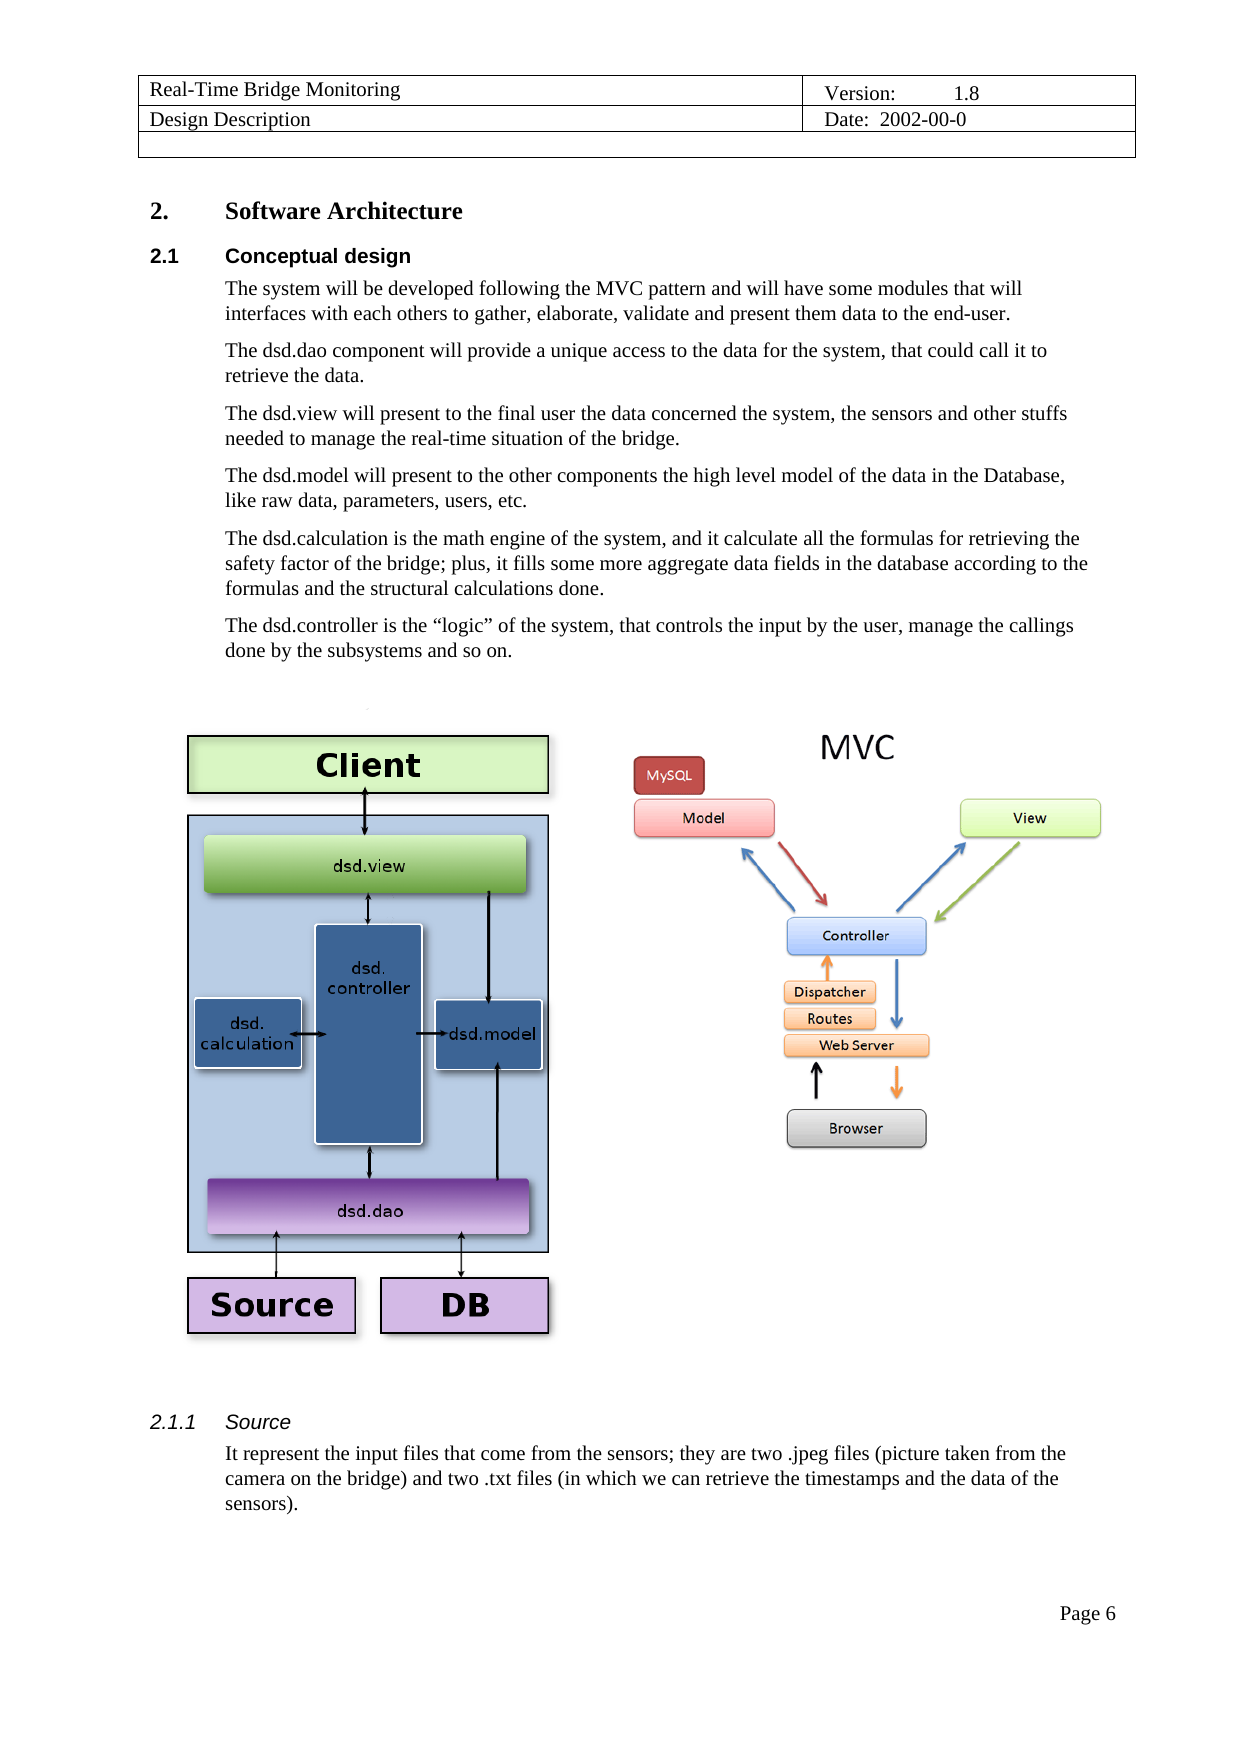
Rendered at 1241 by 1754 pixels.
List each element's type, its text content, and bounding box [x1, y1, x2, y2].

picture [158, 706, 572, 1373]
text The dsd.controller is the “logic” of the system, that controls the input by the user, manage the callings done by the subsystems and so on. [225, 612, 1090, 662]
text The dsd.view will present to the final user the data concerned the system, the sensors and other stuffs needed to manage the real-time situation of the bridge. [225, 399, 1090, 449]
subtitle Conceptual design [150, 243, 1090, 268]
text The system will be developed following the MVC pattern and will have some modules that will interfaces with each others to gather, elaborate, validate and present them data to the end-user. [225, 274, 1090, 324]
text The dsd.model will present to the other components the high level model of the data in the Database, like raw data, parameters, users, etc. [225, 462, 1090, 512]
text The dsd.calculation is the math engine of the system, and it calculate all the formulas for retrieving the safety factor of the bridge; plus, it fills some more aggregate data fields in the database according to the formulas and the structural calculations done. [225, 524, 1090, 599]
subtitle Software Architecture [150, 196, 1090, 224]
text The dsd.dao component will provide a unique access to the data for the system, that could call it to retrieve the data. [225, 337, 1090, 387]
subtitle Source [150, 1409, 1090, 1434]
picture [630, 706, 1103, 1152]
text It represent the input files that come from the sensors; they are two .jpeg files (picture taken from the camera on the bridge) and two .txt files (in which we can retrieve the timestamps and the data of the sensors). [225, 1440, 1090, 1515]
